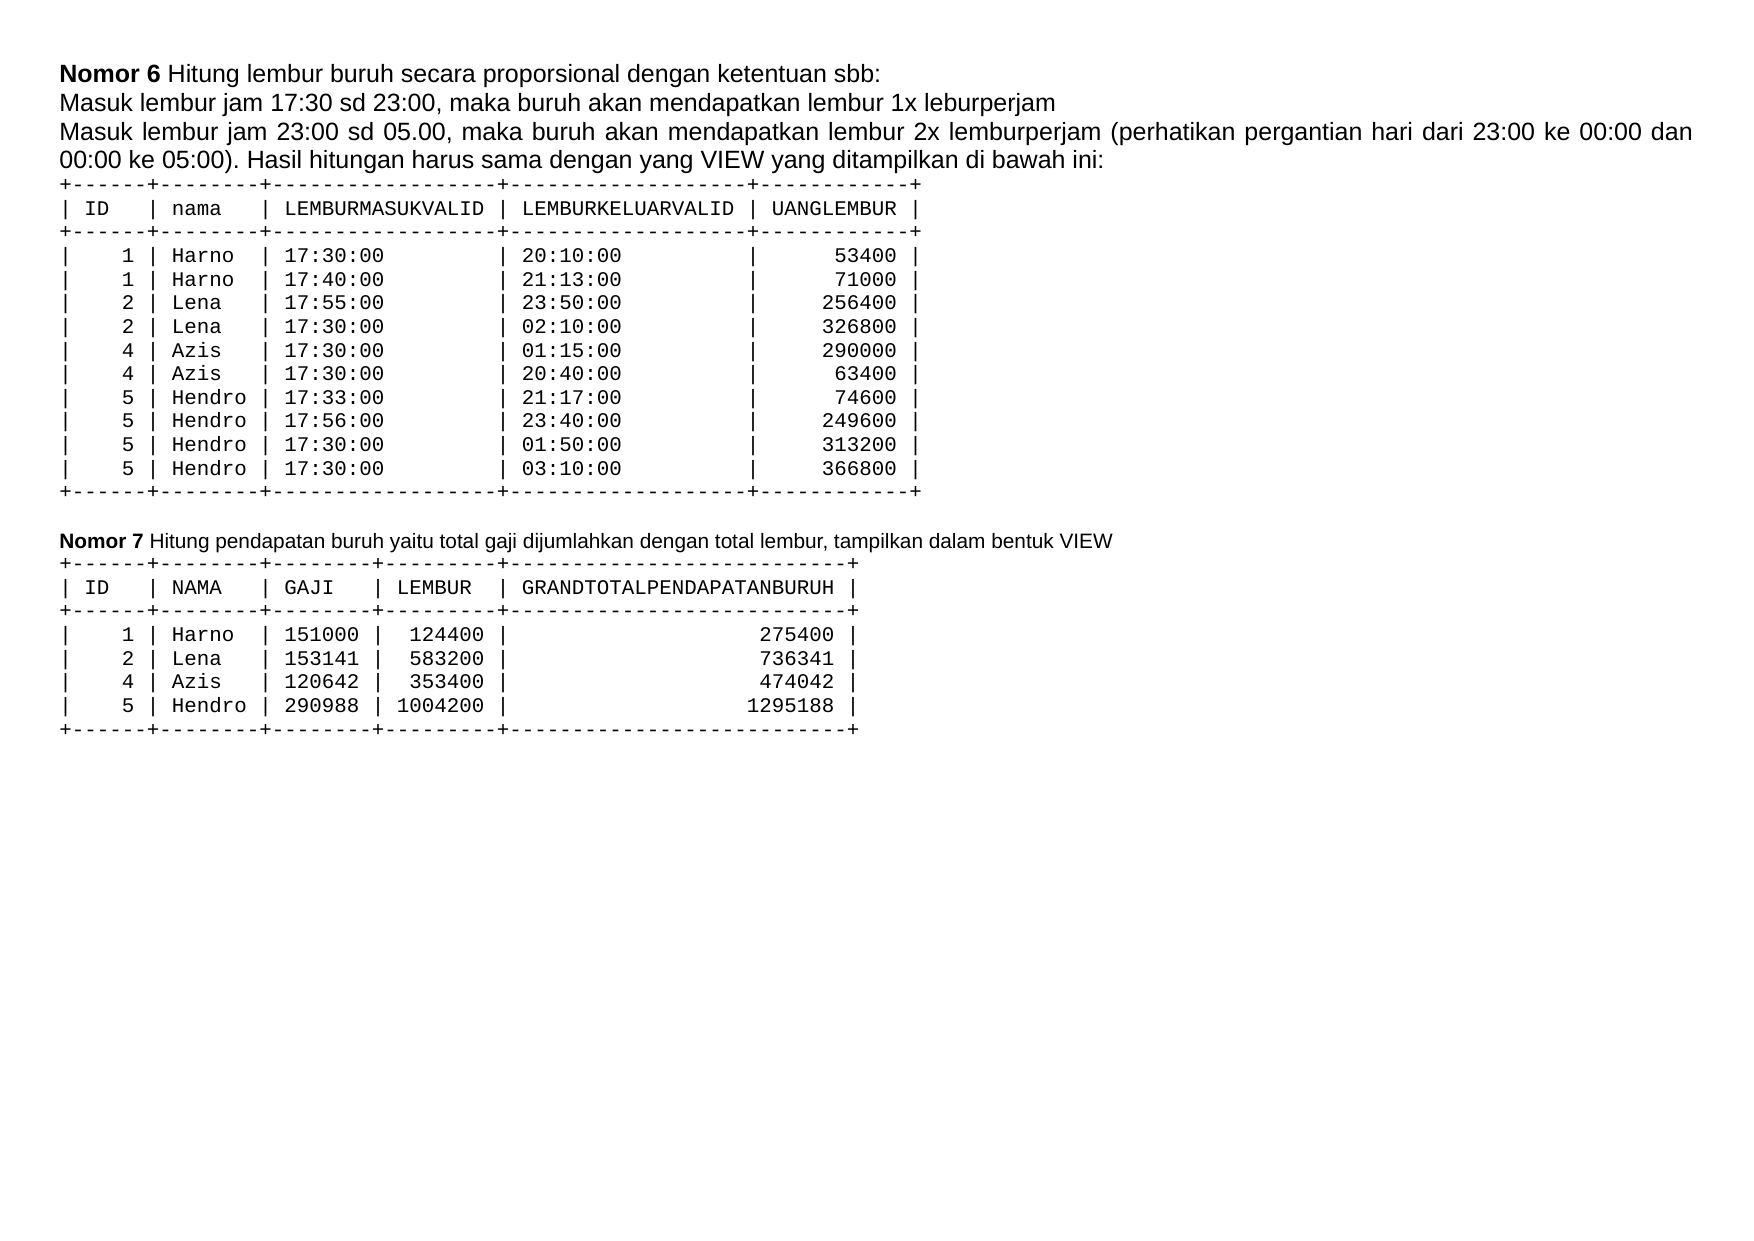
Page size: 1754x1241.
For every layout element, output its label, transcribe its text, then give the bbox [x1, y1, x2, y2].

text | 1 | Harno | 17:40:00 | 21:13:00 | 71000 | [59, 269, 1695, 292]
text | 1 | Harno | 151000 | 124400 | 275400 | [59, 624, 1695, 648]
text +------+--------+------------------+-------------------+------------+ [59, 221, 1695, 245]
text +------+--------+------------------+-------------------+------------+ [59, 174, 1695, 198]
text +------+--------+------------------+-------------------+------------+ [59, 481, 1695, 505]
text | ID | NAMA | GAJI | LEMBUR | GRANDTOTALPENDAPATANBURUH | [59, 577, 1695, 600]
text | 1 | Harno | 17:30:00 | 20:10:00 | 53400 | [59, 245, 1695, 269]
text Masuk lembur jam 23:00 sd 05.00, maka buruh akan mendapatkan lembur 2x lemburperjam (perhatikan pergantian hari dari 23:00 ke 00:00 dan 00:00 ke 05:00). Hasil hitungan harus sama dengan yang VIEW yang ditampilkan di bawah ini: [59, 117, 1695, 174]
text +------+--------+--------+---------+---------------------------+ [59, 553, 1695, 577]
text | 5 | Hendro | 17:30:00 | 01:50:00 | 313200 | [59, 434, 1695, 458]
text | 4 | Azis | 17:30:00 | 20:40:00 | 63400 | [59, 363, 1695, 387]
text Masuk lembur jam 17:30 sd 23:00, maka buruh akan mendapatkan lembur 1x leburperjam [59, 88, 1695, 117]
text | 5 | Hendro | 17:33:00 | 21:17:00 | 74600 | [59, 387, 1695, 411]
text +------+--------+--------+---------+---------------------------+ [59, 600, 1695, 624]
text | ID | nama | LEMBURMASUKVALID | LEMBURKELUARVALID | UANGLEMBUR | [59, 198, 1695, 221]
text | 5 | Hendro | 17:30:00 | 03:10:00 | 366800 | [59, 458, 1695, 481]
text | 5 | Hendro | 290988 | 1004200 | 1295188 | [59, 695, 1695, 718]
text +------+--------+--------+---------+---------------------------+ [59, 718, 1695, 742]
text Nomor 6 Hitung lembur buruh secara proporsional dengan ketentuan sbb: [59, 59, 1695, 88]
text | 5 | Hendro | 17:56:00 | 23:40:00 | 249600 | [59, 411, 1695, 434]
text | 2 | Lena | 153141 | 583200 | 736341 | [59, 648, 1695, 671]
text | 4 | Azis | 17:30:00 | 01:15:00 | 290000 | [59, 339, 1695, 363]
text | 2 | Lena | 17:55:00 | 23:50:00 | 256400 | [59, 292, 1695, 316]
text Nomor 7 Hitung pendapatan buruh yaitu total gaji dijumlahkan dengan total lembur, tampilkan dalam bentuk VIEW [59, 529, 1695, 553]
text | 2 | Lena | 17:30:00 | 02:10:00 | 326800 | [59, 316, 1695, 339]
text | 4 | Azis | 120642 | 353400 | 474042 | [59, 671, 1695, 695]
